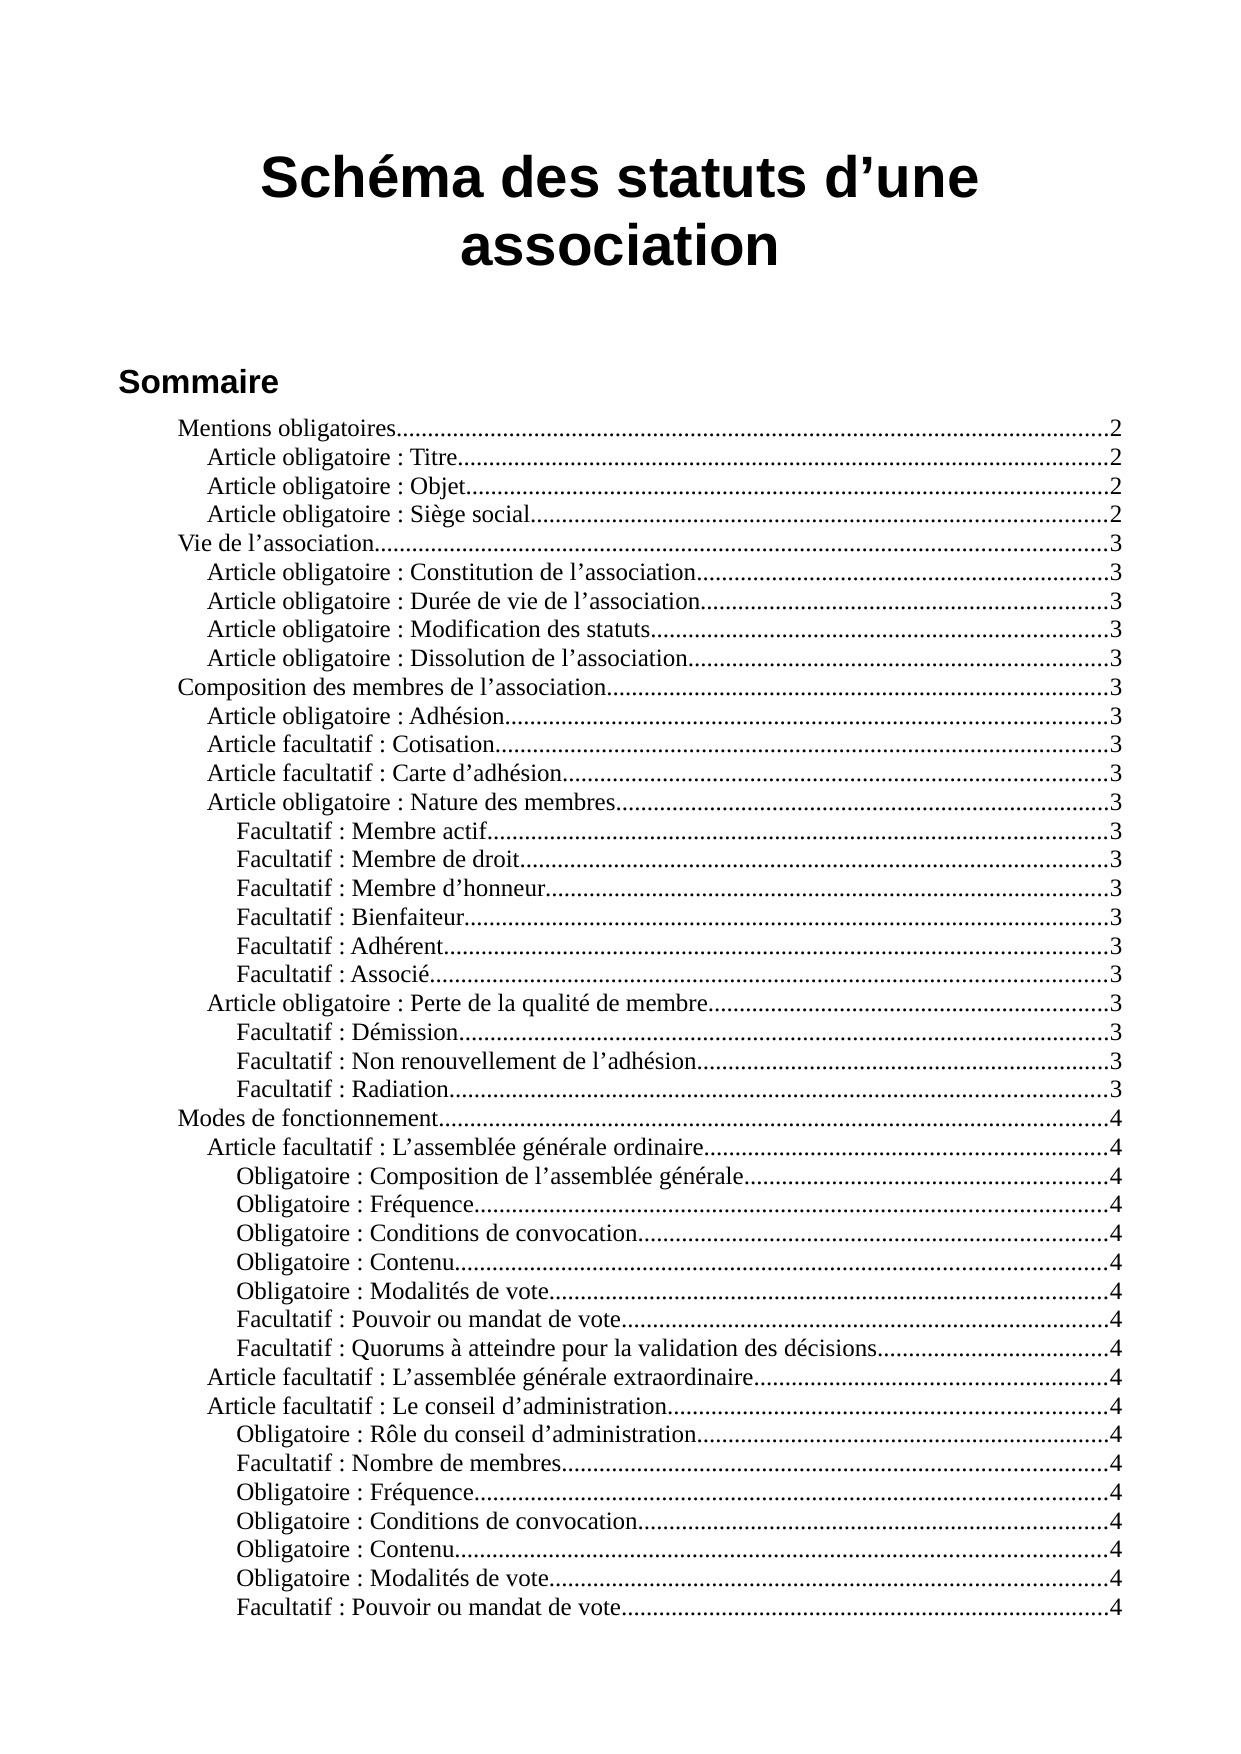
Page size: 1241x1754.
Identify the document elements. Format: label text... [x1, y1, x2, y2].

text Facultatif : Démission 3 [236, 1017, 1122, 1046]
text Facultatif : Quorums à atteindre pour la validation des décisions 4 [236, 1333, 1122, 1362]
text Facultatif : Membre de droit 3 [236, 844, 1122, 873]
text Article obligatoire : Adhésion 3 [207, 701, 1122, 729]
text Facultatif : Nombre de membres 4 [236, 1448, 1122, 1477]
text Article facultatif : Cotisation 3 [207, 729, 1122, 758]
text Article facultatif : Le conseil d’administration 4 [207, 1391, 1122, 1419]
text Article obligatoire : Modification des statuts 3 [207, 614, 1122, 643]
text Article obligatoire : Siège social 2 [207, 499, 1122, 528]
text Article facultatif : L’assemblée générale ordinaire 4 [207, 1132, 1122, 1161]
text Facultatif : Pouvoir ou mandat de vote 4 [236, 1304, 1122, 1333]
text Article obligatoire : Constitution de l’association 3 [207, 557, 1122, 586]
text Article obligatoire : Objet 2 [207, 471, 1122, 499]
text Vie de l’association 3 [177, 528, 1122, 557]
text Obligatoire : Conditions de convocation 4 [236, 1506, 1122, 1534]
text Facultatif : Membre actif 3 [236, 816, 1122, 844]
text Facultatif : Pouvoir ou mandat de vote 4 [236, 1592, 1122, 1621]
text Article obligatoire : Nature des membres 3 [207, 787, 1122, 816]
text Obligatoire : Rôle du conseil d’administration 4 [236, 1419, 1122, 1448]
text Article obligatoire : Durée de vie de l’association 3 [207, 586, 1122, 614]
text Obligatoire : Fréquence 4 [236, 1477, 1122, 1506]
text Obligatoire : Conditions de convocation 4 [236, 1218, 1122, 1247]
text Obligatoire : Contenu 4 [236, 1534, 1122, 1563]
text Facultatif : Bienfaiteur 3 [236, 902, 1122, 931]
text Obligatoire : Composition de l’assemblée générale 4 [236, 1161, 1122, 1189]
text Obligatoire : Contenu 4 [236, 1247, 1122, 1276]
text Mentions obligatoires 2 [177, 413, 1122, 442]
text Facultatif : Associé 3 [236, 959, 1122, 988]
text Obligatoire : Modalités de vote 4 [236, 1276, 1122, 1304]
text Facultatif : Membre d’honneur 3 [236, 873, 1122, 902]
text Article obligatoire : Titre 2 [207, 442, 1122, 471]
text Article obligatoire : Perte de la qualité de membre 3 [207, 988, 1122, 1017]
text Article facultatif : L’assemblée générale extraordinaire 4 [207, 1362, 1122, 1391]
text Obligatoire : Modalités de vote 4 [236, 1563, 1122, 1592]
text Modes de fonctionnement 4 [177, 1103, 1122, 1132]
subtitle Sommaire [118, 362, 1122, 401]
text Facultatif : Adhérent 3 [236, 931, 1122, 959]
text Facultatif : Non renouvellement de l’adhésion 3 [236, 1046, 1122, 1074]
title Schéma des statuts d’une association [118, 143, 1122, 277]
text Article facultatif : Carte d’adhésion 3 [207, 758, 1122, 787]
text Facultatif : Radiation 3 [236, 1074, 1122, 1103]
text Composition des membres de l’association 3 [177, 672, 1122, 701]
text Article obligatoire : Dissolution de l’association 3 [207, 643, 1122, 672]
text Obligatoire : Fréquence 4 [236, 1189, 1122, 1218]
